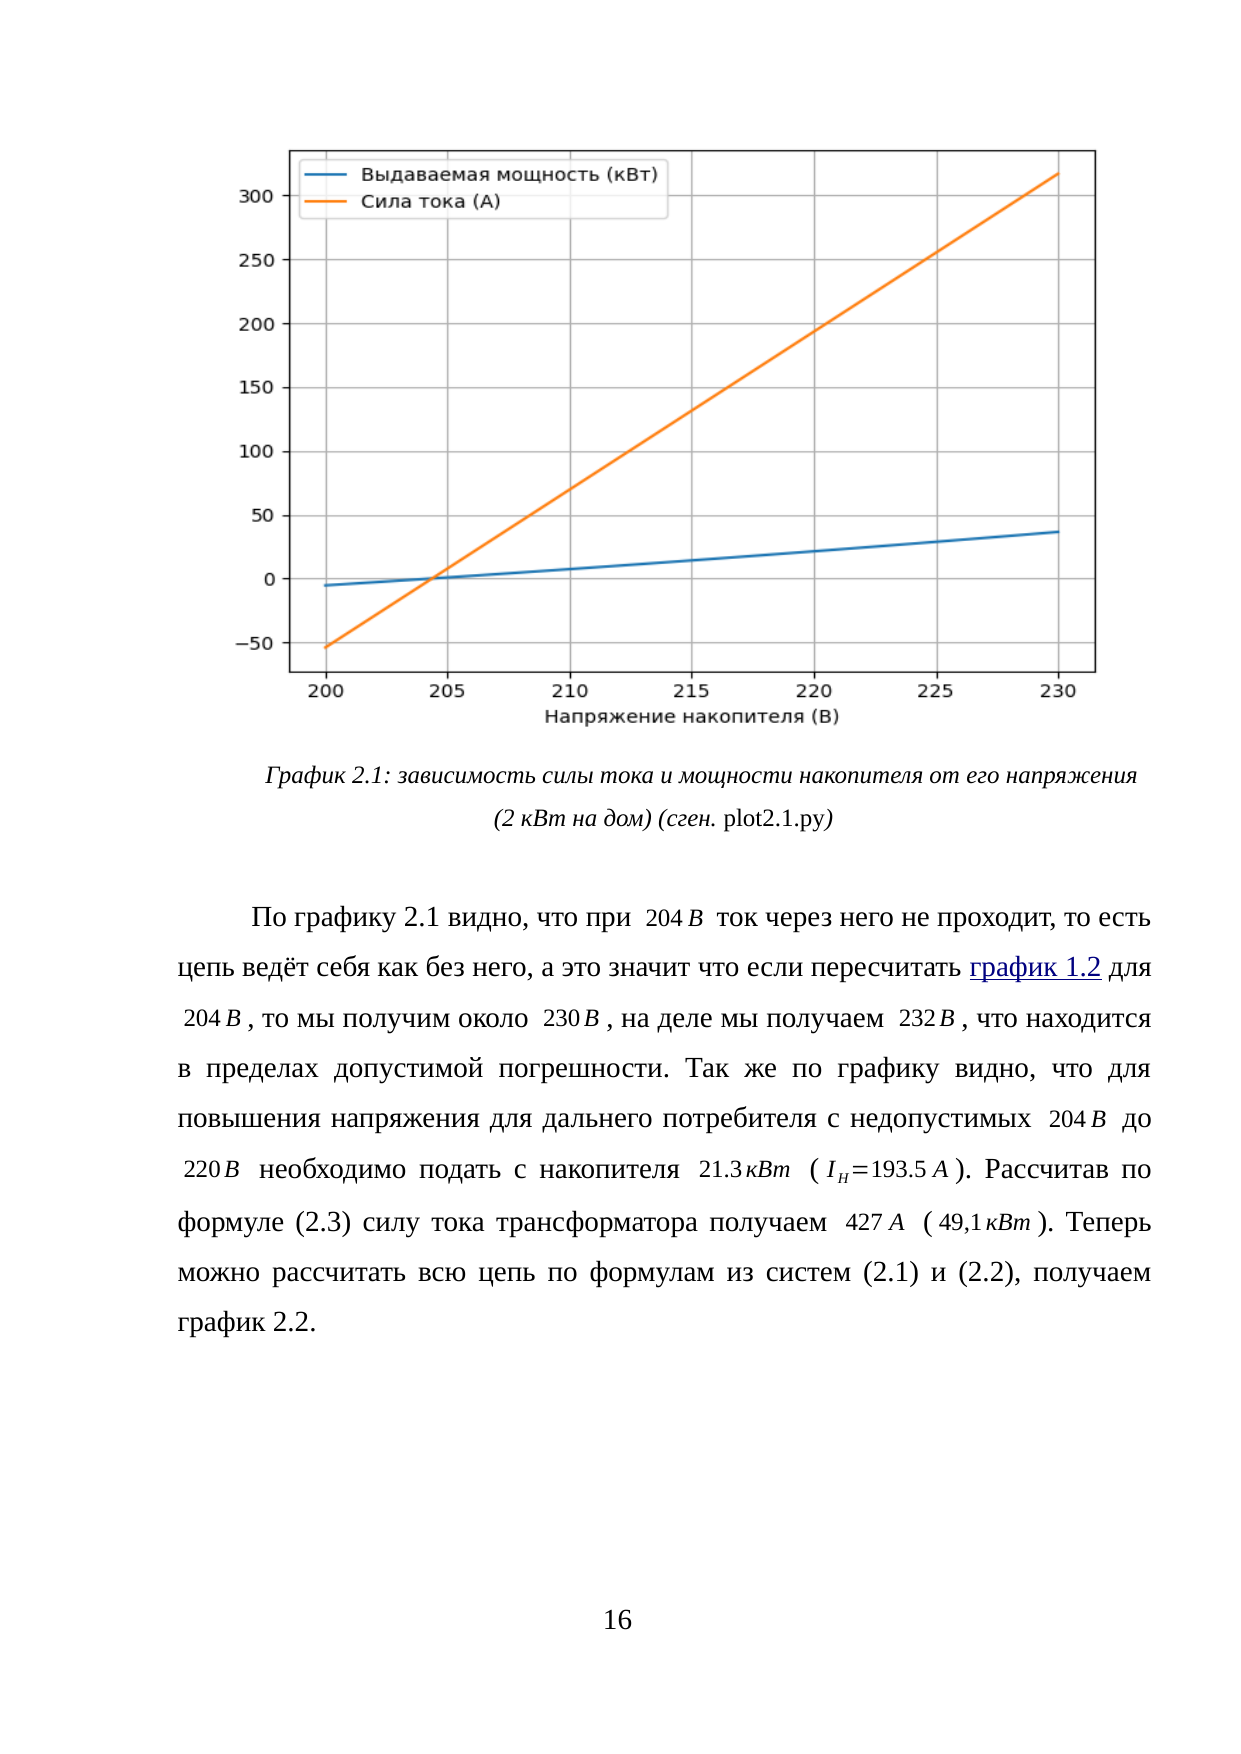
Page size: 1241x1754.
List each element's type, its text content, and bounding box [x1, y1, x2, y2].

text По графику 2.1 видно, что при ток через него не проходит, то есть цепь ведёт себя как без него, а это значит что если пересчитать график 1.2 для , то мы получим около , на деле мы получаем , что находится в пределах допустимой погрешности. Так же по графику видно, что для повышения напряжения для дальнего потребителя с недопустимых до необходимо подать с накопителя (). Рассчитав по формуле (2.3) силу тока трансформатора получаем (). Теперь можно рассчитать всю цепь по формулам из систем (2.1) и (2.2), получаем график 2.2. [177, 899, 1152, 1338]
text График 2.1: зависимость силы тока и мощности накопителя от его напряжения (2 кВт на дом) (сген. plot2.1.py) [184, 144, 1144, 832]
picture [213, 131, 1116, 746]
